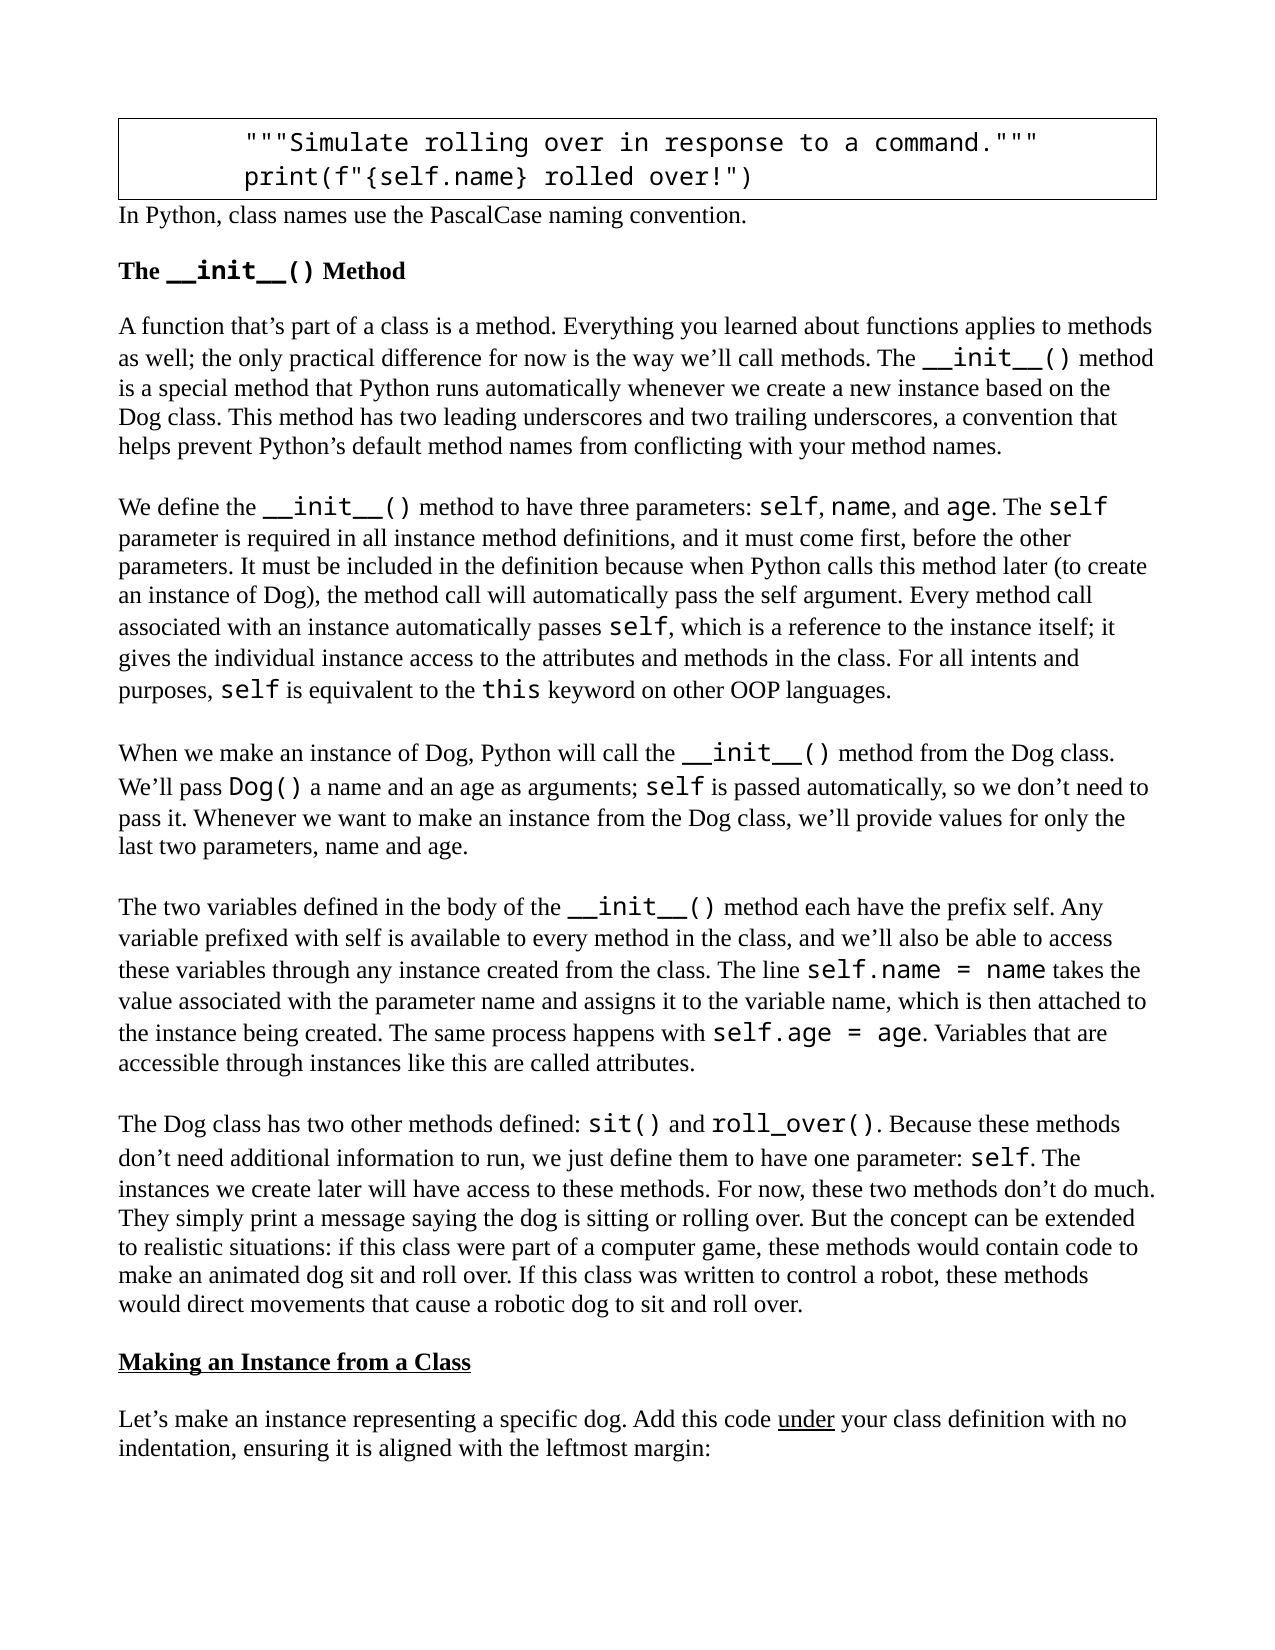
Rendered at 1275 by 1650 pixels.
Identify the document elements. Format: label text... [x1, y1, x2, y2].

text Let’s make an instance representing a specific dog. Add this code under your class definition with no indentation, ensuring it is aligned with the leftmost margin: [118, 1404, 1157, 1462]
text The __init__() Method [118, 253, 1157, 287]
text The two variables defined in the body of the __init__() method each have the prefix self. Any variable prefixed with self is available to every method in the class, and we’ll also be able to access these variables through any instance created from the class. The line self.name = name takes the value associated with the parameter name and assigns it to the variable name, which is then attached to the instance being created. The same process happens with self.age = age. Variables that are accessible through instances like this are called attributes. [118, 889, 1157, 1077]
table_cell """Simulate rolling over in response to a command.""" print(f"{self.name} rolled over!") [119, 119, 1156, 199]
text In Python, class names use the PascalCase naming convention. [118, 200, 1157, 228]
text A function that’s part of a class is a method. Everything you learned about functions applies to methods as well; the only practical difference for now is the way we’ll call methods. The __init__() method is a special method that Python runs automatically whenever we create a new instance based on the Dog class. This method has two leading underscores and two trailing underscores, a convention that helps prevent Python’s default method names from conflicting with your method names. [118, 311, 1157, 460]
text When we make an instance of Dog, Python will call the __init__() method from the Dog class. We’ll pass Dog() a name and an age as arguments; self is passed automatically, so we don’t need to pass it. Whenever we want to make an instance from the Dog class, we’ll provide values for only the last two parameters, name and age. [118, 734, 1157, 860]
text We define the __init__() method to have three parameters: self, name, and age. The self parameter is required in all instance method definitions, and it must come first, before the other parameters. It must be included in the definition because when Python calls this method later (to create an instance of Dog), the method call will automatically pass the self argument. Every method call associated with an instance automatically passes self, which is a reference to the instance itself; it gives the individual instance access to the attributes and methods in the class. For all intents and purposes, self is equivalent to the this keyword on other OOP languages. [118, 488, 1157, 706]
text Making an Instance from a Class [118, 1347, 1157, 1375]
text The Dog class has two other methods defined: sit() and roll_over(). Because these methods don’t need additional information to run, we just define them to have one parameter: self. The instances we create later will have access to these methods. For now, these two methods don’t do much. They simply print a message saying the dog is sitting or rolling over. But the concept can be extended to realistic situations: if this class were part of a computer game, these methods would contain code to make an animated dog sit and roll over. If this class was written to control a robot, these methods would direct movements that cause a robotic dog to sit and roll over. [118, 1106, 1157, 1318]
